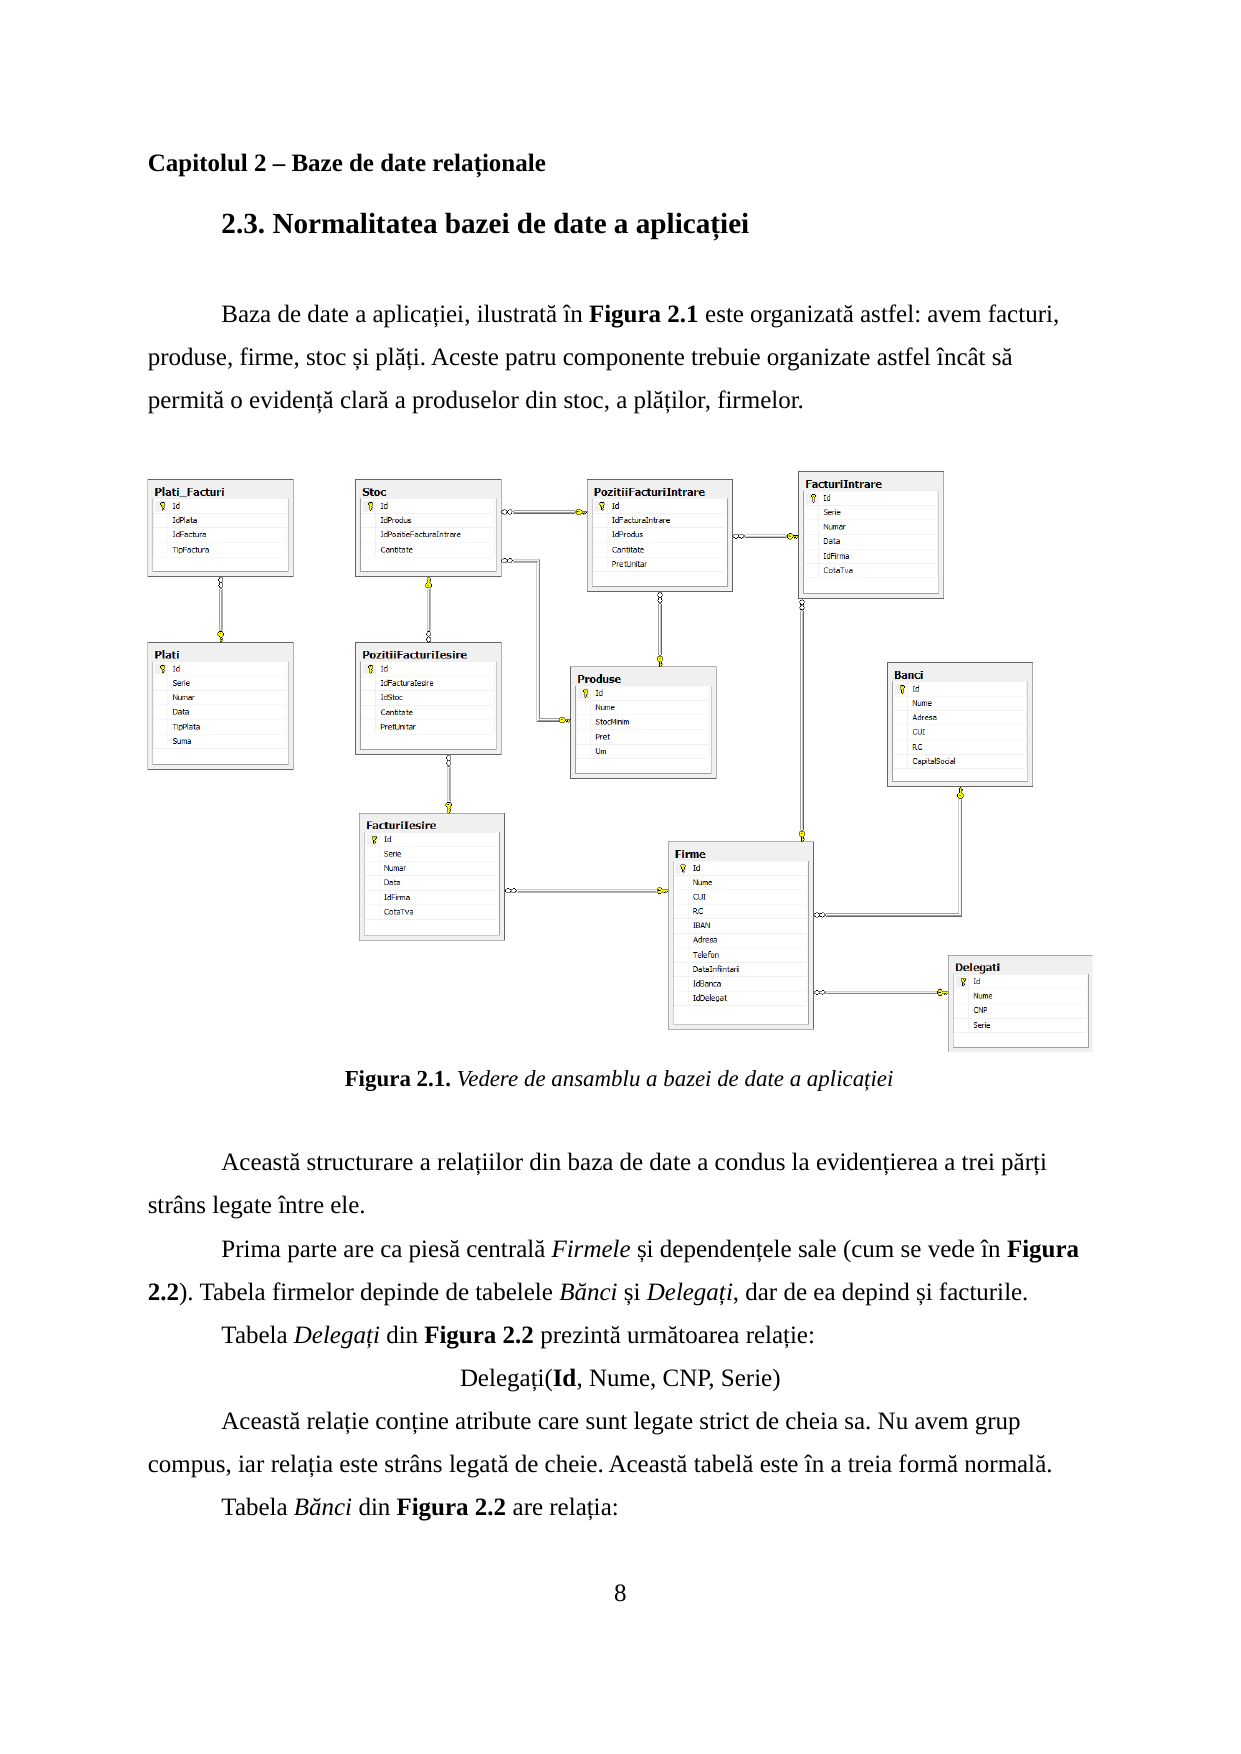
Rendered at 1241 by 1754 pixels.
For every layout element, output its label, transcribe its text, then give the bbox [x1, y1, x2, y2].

text Delegați(Id, Nume, CNP, Serie) [148, 1363, 1093, 1392]
text Tabela Bănci din Figura 2.2 are relația: [148, 1492, 1093, 1521]
text Această structurare a relațiilor din baza de date a condus la evidențierea a trei părți strâns legate între ele. [148, 1147, 1093, 1219]
text Baza de date a aplicației, ilustrată în Figura 2.1 este organizată astfel: avem facturi, produse, firme, stoc și plăți. Aceste patru componente trebuie organizate astfel încât să permită o evidență clară a produselor din stoc, a plăților, firmelor. [148, 299, 1093, 414]
text Tabela Delegați din Figura 2.2 prezintă următoarea relație: [148, 1320, 1093, 1349]
text 2.3. Normalitatea bazei de date a aplicației [148, 206, 1093, 239]
picture [147, 471, 1093, 1052]
text Această relație conține atribute care sunt legate strict de cheia sa. Nu avem grup compus, iar relația este strâns legată de cheie. Această tabelă este în a treia formă normală. [148, 1406, 1093, 1478]
text Prima parte are ca piesă centrală Firmele și dependențele sale (cum se vede în Figura 2.2). Tabela firmelor depinde de tabelele Bănci și Delegați, dar de ea depind și facturile. [148, 1234, 1093, 1306]
text Figura 2.1. Vedere de ansamblu a bazei de date a aplicației [148, 1052, 1093, 1091]
